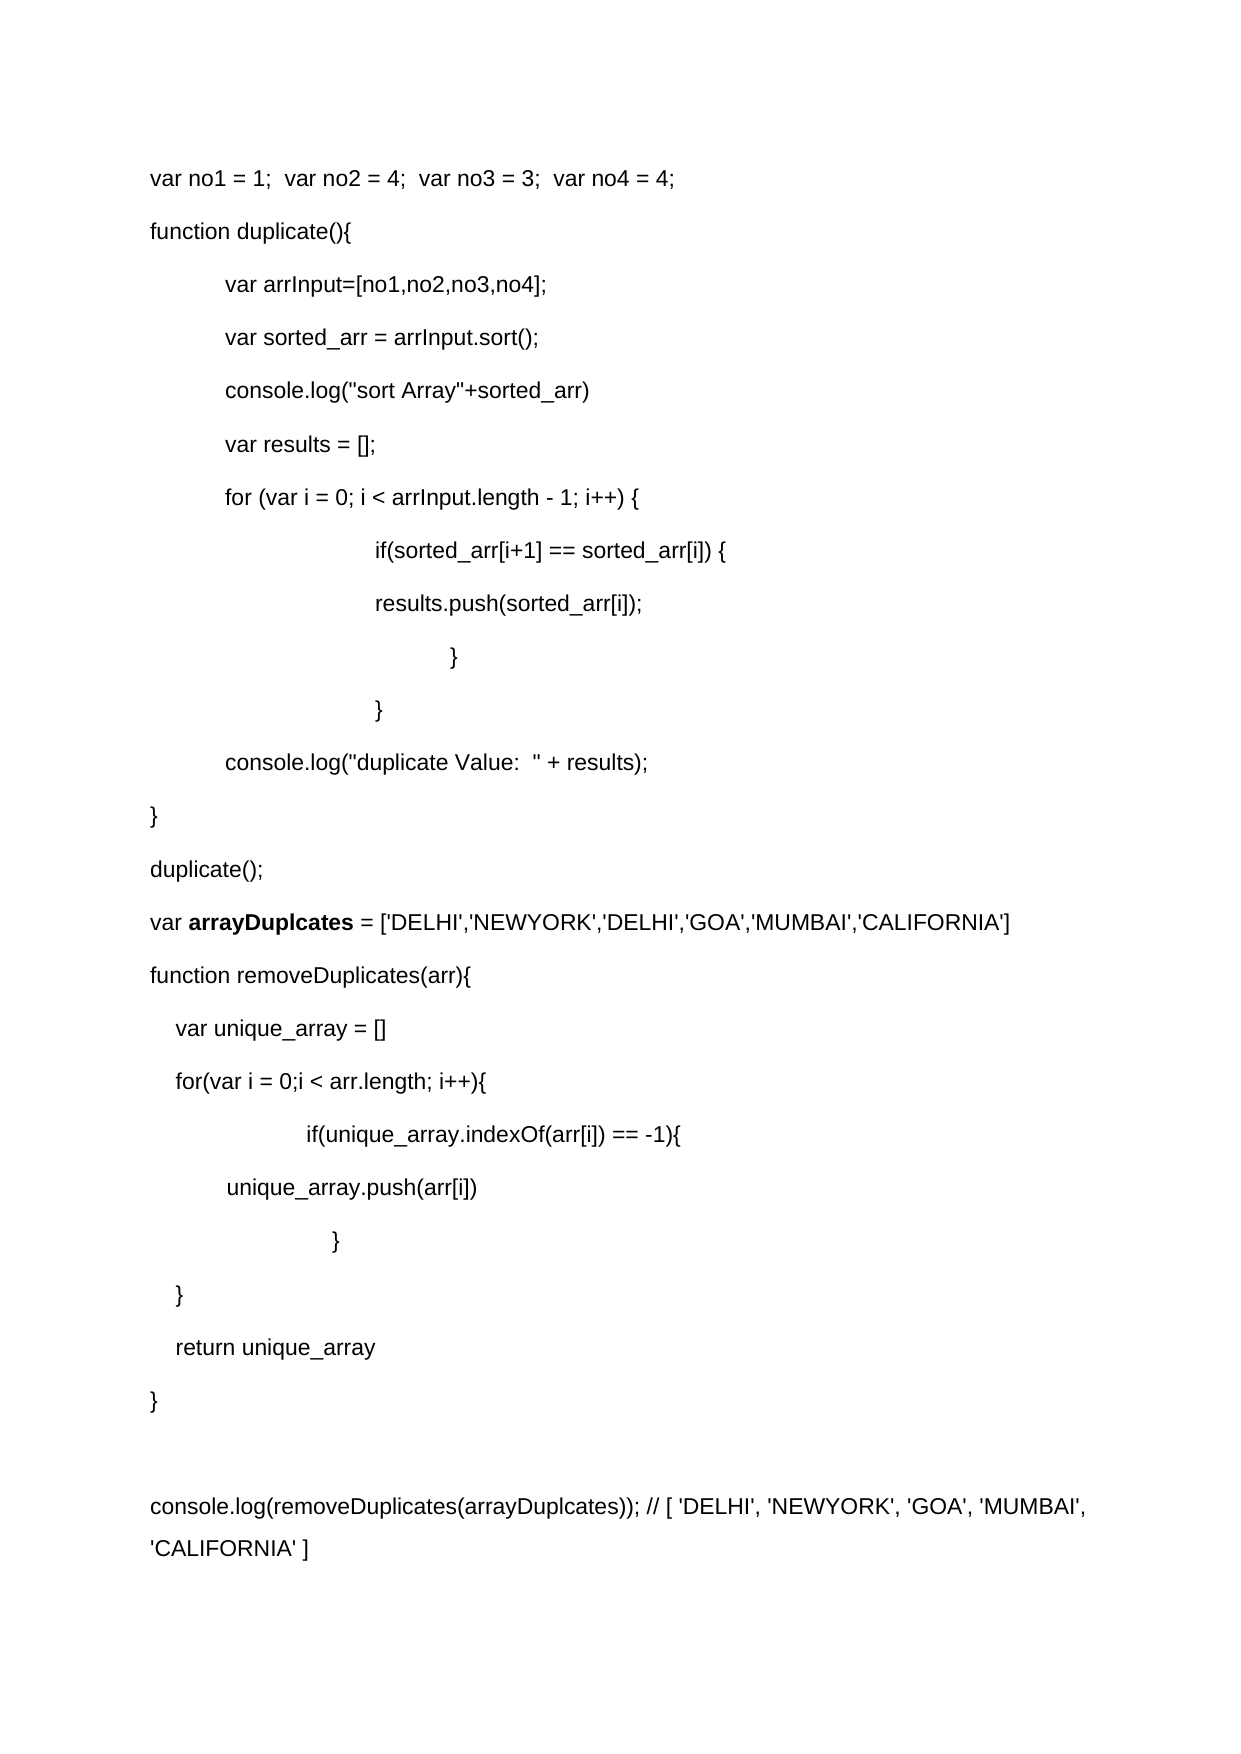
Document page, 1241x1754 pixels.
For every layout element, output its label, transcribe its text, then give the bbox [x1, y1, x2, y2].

text } [150, 787, 1090, 829]
text var sorted_arr = arrInput.sort(); [150, 309, 1090, 351]
text console.log("sort Array"+sorted_arr) [150, 362, 1090, 404]
text } [150, 1372, 1090, 1413]
text console.log("duplicate Value: " + results); [150, 734, 1090, 776]
text var arrayDuplcates = ['DELHI','NEWYORK','DELHI','GOA','MUMBAI','CALIFORNIA'] [150, 894, 1090, 935]
text var no1 = 1; var no2 = 4; var no3 = 3; var no4 = 4; [150, 150, 1090, 191]
text function duplicate(){ [150, 203, 1090, 244]
text results.push(sorted_arr[i]); [150, 575, 1090, 616]
text var unique_array = [] [150, 1000, 1090, 1041]
text } [150, 628, 1090, 669]
text } [150, 1266, 1090, 1307]
text var arrInput=[no1,no2,no3,no4]; [150, 256, 1090, 298]
text if(sorted_arr[i+1] == sorted_arr[i]) { [150, 522, 1090, 563]
text for(var i = 0;i < arr.length; i++){ [150, 1053, 1090, 1094]
text var results = []; [150, 416, 1090, 457]
text } [150, 1212, 1090, 1254]
text return unique_array [150, 1319, 1090, 1360]
text function removeDuplicates(arr){ [150, 947, 1090, 988]
text } [150, 681, 1090, 723]
text duplicate(); [150, 841, 1090, 882]
text for (var i = 0; i < arrInput.length - 1; i++) { [150, 469, 1090, 510]
text console.log(removeDuplicates(arrayDuplcates)); // [ 'DELHI', 'NEWYORK', 'GOA', 'MUMBAI', 'CALIFORNIA' ] [150, 1478, 1090, 1561]
text if(unique_array.indexOf(arr[i]) == -1){ [150, 1106, 1090, 1148]
text unique_array.push(arr[i]) [150, 1159, 1090, 1201]
